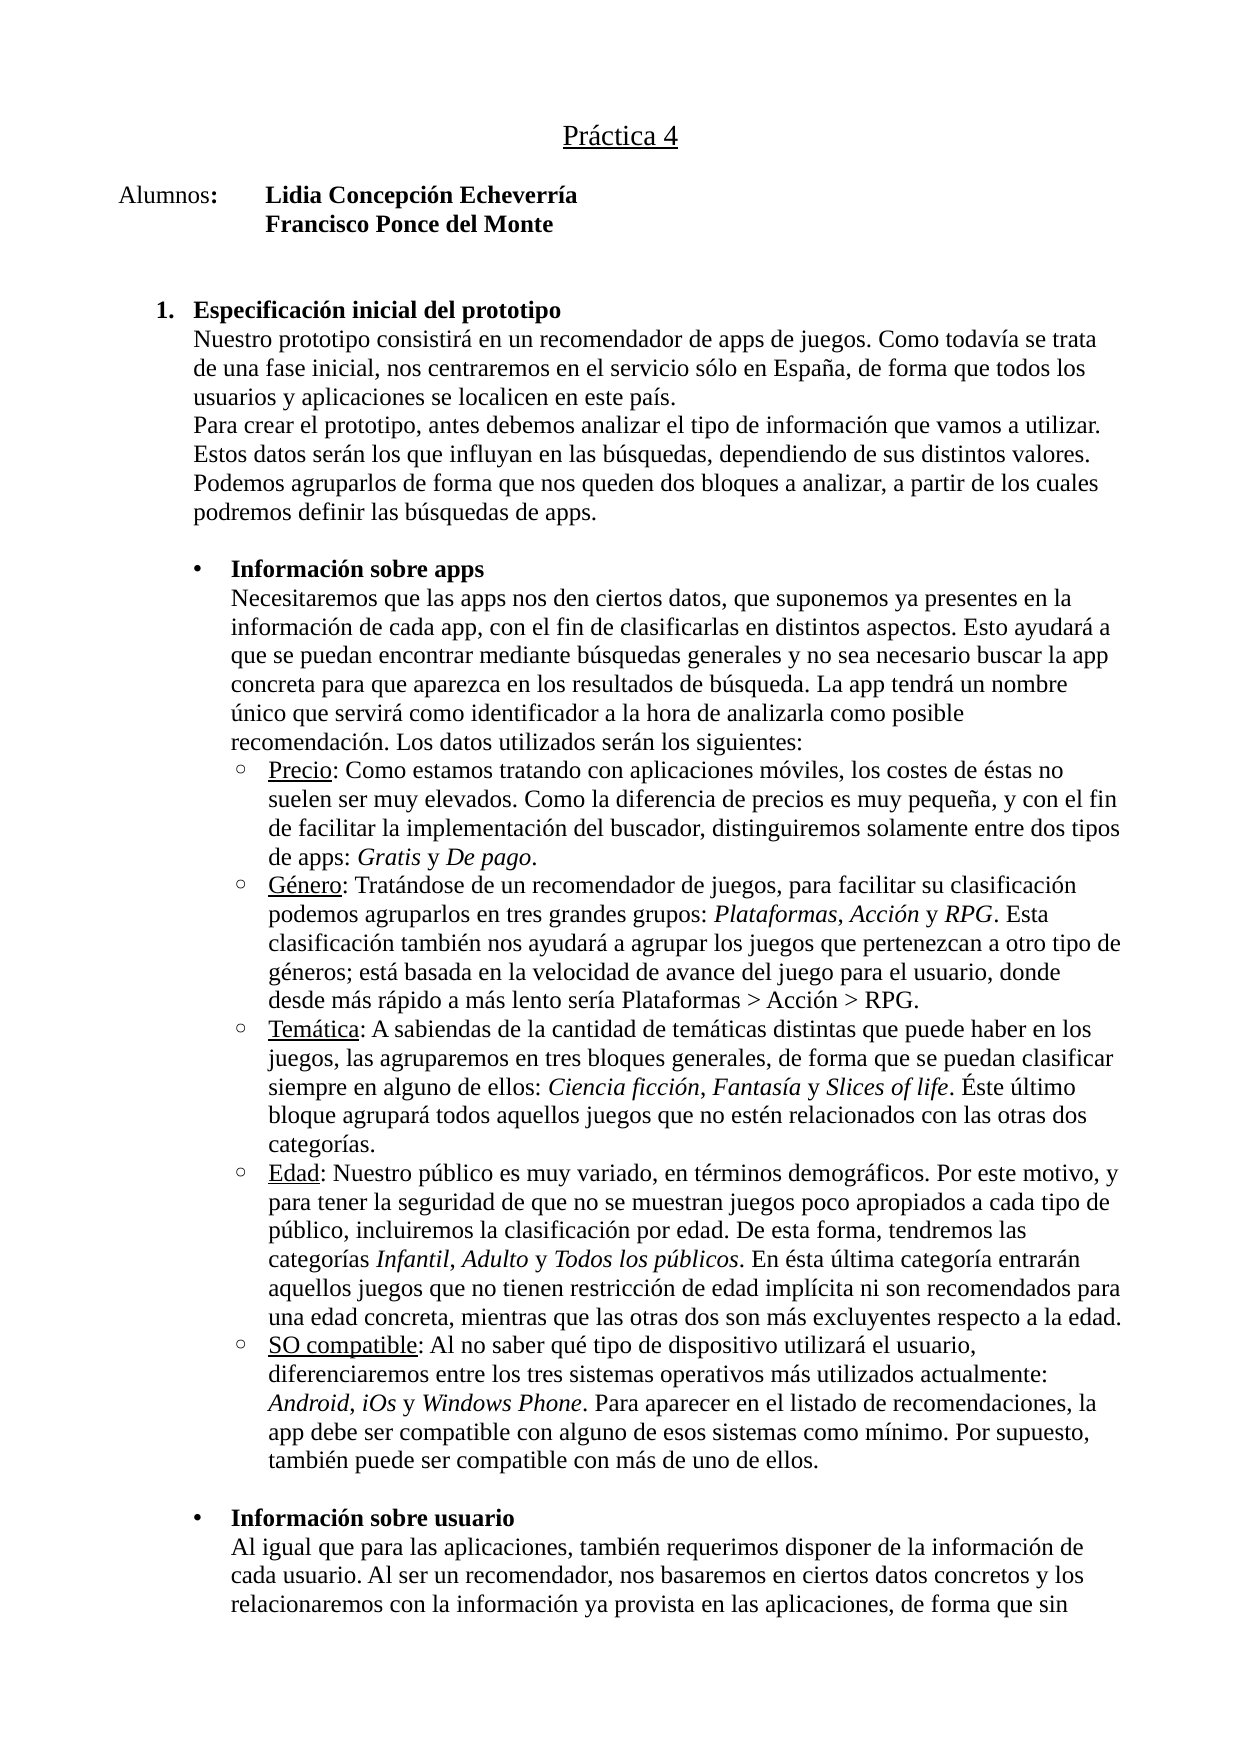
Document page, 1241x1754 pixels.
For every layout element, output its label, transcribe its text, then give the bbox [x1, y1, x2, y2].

list Temática: A sabiendas de la cantidad de temáticas distintas que puede haber en los juegos, las agruparemos en tres bloques generales, de forma que se puedan clasificar siempre en alguno de ellos: Ciencia ficción, Fantasía y Slices of life. Éste último bloque agrupará todos aquellos juegos que no estén relacionados con las otras dos categorías. [231, 1014, 1122, 1158]
list Género: Tratándose de un recomendador de juegos, para facilitar su clasificación podemos agruparlos en tres grandes grupos: Plataformas, Acción y RPG. Esta clasificación también nos ayudará a agrupar los juegos que pertenezcan a otro tipo de géneros; está basada en la velocidad de avance del juego para el usuario, donde desde más rápido a más lento sería Plataformas > Acción > RPG. [231, 870, 1122, 1014]
list Precio: Como estamos tratando con aplicaciones móviles, los costes de éstas no suelen ser muy elevados. Como la diferencia de precios es muy pequeña, y con el fin de facilitar la implementación del buscador, distinguiremos solamente entre dos tipos de apps: Gratis y De pago. [231, 755, 1122, 870]
list Especificación inicial del prototipo [156, 295, 1122, 324]
list SO compatible: Al no saber qué tipo de dispositivo utilizará el usuario, diferenciaremos entre los tres sistemas operativos más utilizados actualmente: Android, iOs y Windows Phone. Para aparecer en el listado de recomendaciones, la app debe ser compatible con alguno de esos sistemas como mínimo. Por supuesto, también puede ser compatible con más de uno de ellos. [231, 1330, 1122, 1474]
text Francisco Ponce del Monte [118, 209, 1122, 238]
list Para crear el prototipo, antes debemos analizar el tipo de información que vamos a utilizar. Estos datos serán los que influyan en las búsquedas, dependiendo de sus distintos valores. Podemos agruparlos de forma que nos queden dos bloques a analizar, a partir de los cuales podremos definir las búsquedas de apps. [156, 410, 1122, 525]
list Información sobre apps [193, 554, 1122, 583]
list Información sobre usuario [193, 1503, 1122, 1532]
list Nuestro prototipo consistirá en un recomendador de apps de juegos. Como todavía se trata de una fase inicial, nos centraremos en el servicio sólo en España, de forma que todos los usuarios y aplicaciones se localicen en este país. [156, 324, 1122, 410]
text Alumnos: Lidia Concepción Echeverría [118, 180, 1122, 209]
text Práctica 4 [118, 118, 1122, 152]
list Al igual que para las aplicaciones, también requerimos disponer de la información de cada usuario. Al ser un recomendador, nos basaremos en ciertos datos concretos y los relacionaremos con la información ya provista en las aplicaciones, de forma que sin [193, 1532, 1122, 1618]
list Necesitaremos que las apps nos den ciertos datos, que suponemos ya presentes en la información de cada app, con el fin de clasificarlas en distintos aspectos. Esto ayudará a que se puedan encontrar mediante búsquedas generales y no sea necesario buscar la app concreta para que aparezca en los resultados de búsqueda. La app tendrá un nombre único que servirá como identificador a la hora de analizarla como posible recomendación. Los datos utilizados serán los siguientes: [193, 583, 1122, 755]
list Edad: Nuestro público es muy variado, en términos demográficos. Por este motivo, y para tener la seguridad de que no se muestran juegos poco apropiados a cada tipo de público, incluiremos la clasificación por edad. De esta forma, tendremos las categorías Infantil, Adulto y Todos los públicos. En ésta última categoría entrarán aquellos juegos que no tienen restricción de edad implícita ni son recomendados para una edad concreta, mientras que las otras dos son más excluyentes respecto a la edad. [231, 1158, 1122, 1330]
